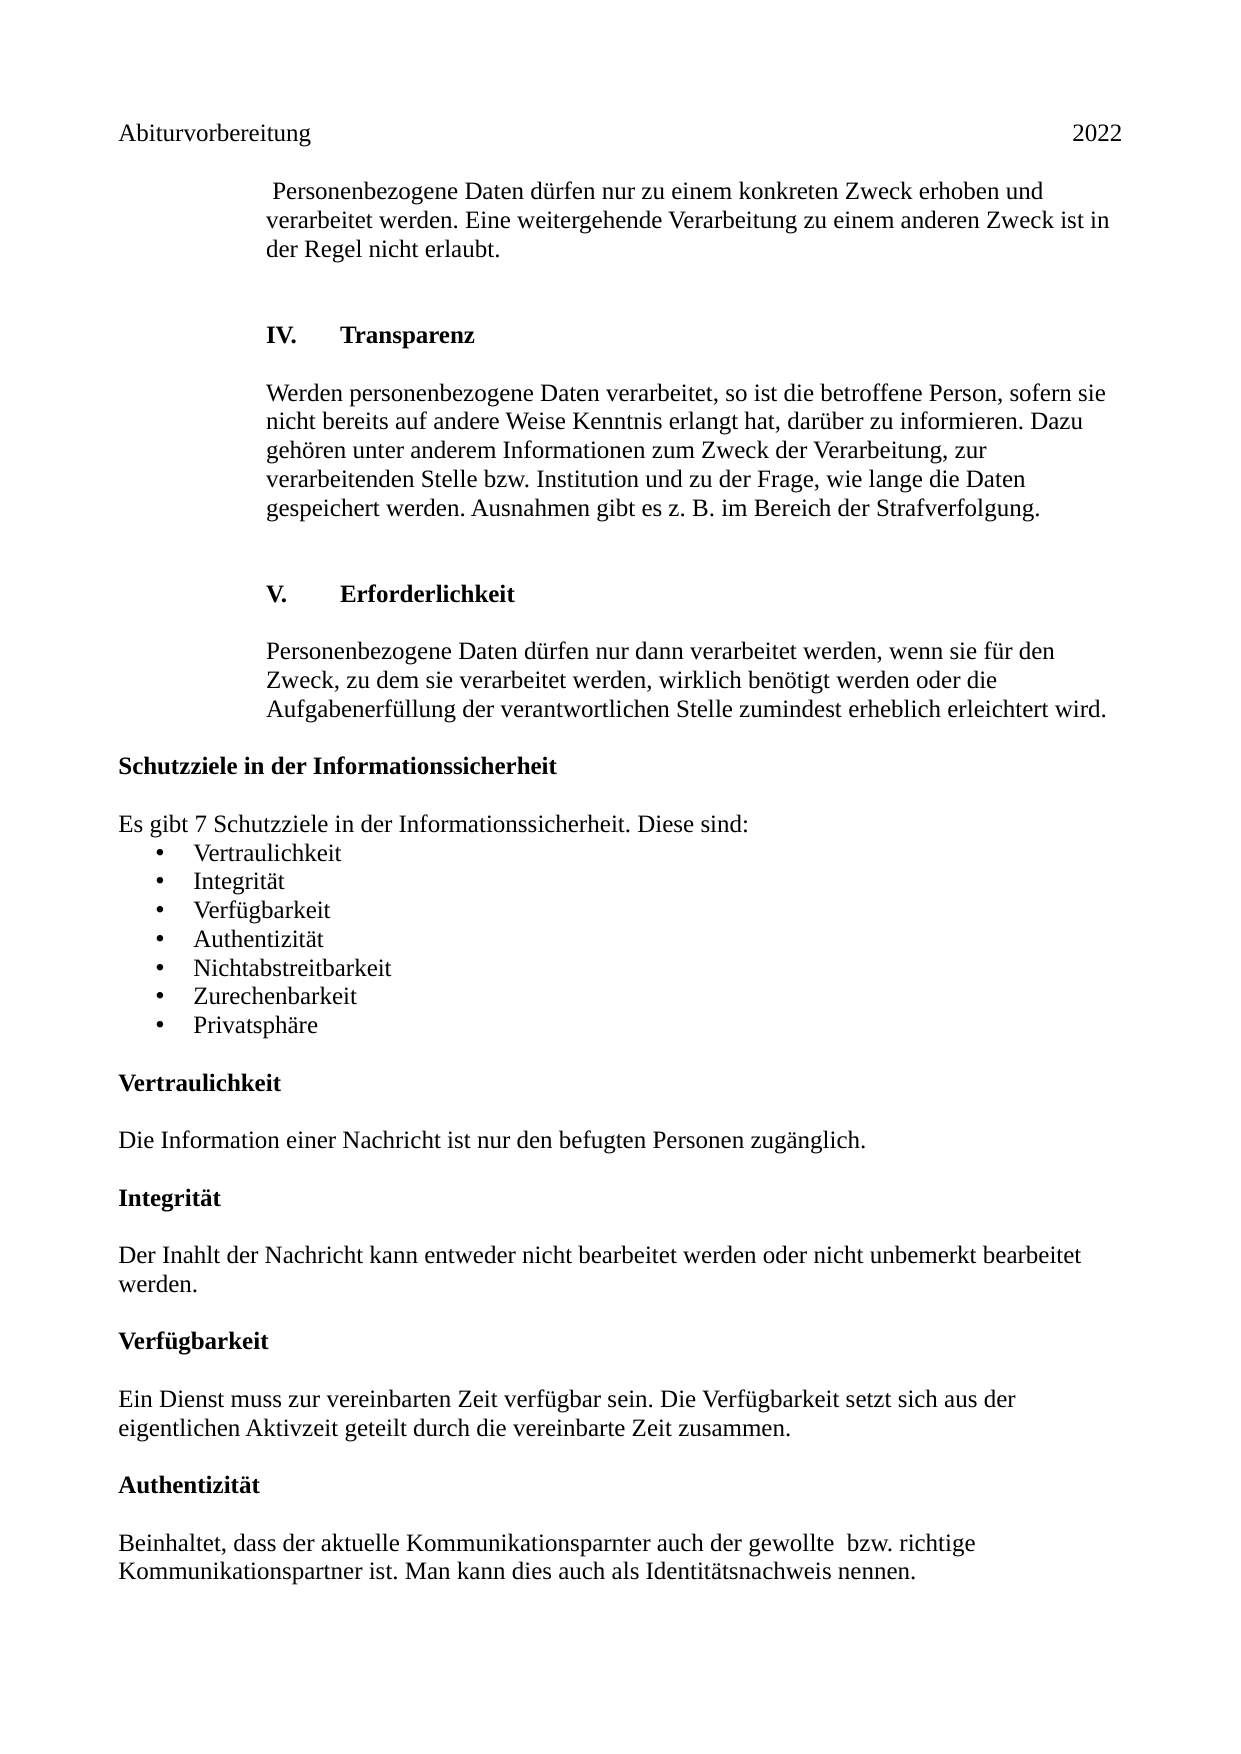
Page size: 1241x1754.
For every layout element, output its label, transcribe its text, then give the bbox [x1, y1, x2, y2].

text Ein Dienst muss zur vereinbarten Zeit verfügbar sein. Die Verfügbarkeit setzt sich aus der eigentlichen Aktivzeit geteilt durch die vereinbarte Zeit zusammen. [118, 1384, 1122, 1441]
text Personenbezogene Daten dürfen nur zu einem konkreten Zweck erhoben und verarbeitet werden. Eine weitergehende Verarbeitung zu einem anderen Zweck ist in der Regel nicht erlaubt. IV. Transparenz Werden personenbezogene Daten verarbeitet, so ist die betroffene Person, sofern sie nicht bereits auf andere Weise Kenntnis erlangt hat, darüber zu informieren. Dazu gehören unter anderem Informationen zum Zweck der Verarbeitung, zur verarbeitenden Stelle bzw. Institution und zu der Frage, wie lange die Daten gespeichert werden. Ausnahmen gibt es z. B. im Bereich der Strafverfolgung. V. Erforderlichkeit Personenbezogene Daten dürfen nur dann verarbeitet werden, wenn sie für den Zweck, zu dem sie verarbeitet werden, wirklich benötigt werden oder die Aufgabenerfüllung der verantwortlichen Stelle zumindest erheblich erleichtert wird. [118, 176, 1122, 723]
text Schutzziele in der Informationssicherheit [118, 751, 1122, 780]
text Es gibt 7 Schutzziele in der Informationssicherheit. Diese sind: [118, 809, 1122, 838]
text Die Information einer Nachricht ist nur den befugten Personen zugänglich. [118, 1125, 1122, 1154]
list Zurechenbarkeit [156, 981, 1122, 1010]
list Nichtabstreitbarkeit [156, 953, 1122, 981]
text Vertraulichkeit [118, 1068, 1122, 1096]
text Integrität [118, 1183, 1122, 1211]
list Vertraulichkeit [156, 838, 1122, 866]
list Authentizität [156, 924, 1122, 953]
text Verfügbarkeit [118, 1326, 1122, 1355]
list Integrität [156, 866, 1122, 895]
text Der Inahlt der Nachricht kann entweder nicht bearbeitet werden oder nicht unbemerkt bearbeitet werden. [118, 1240, 1122, 1298]
list Privatsphäre [156, 1010, 1122, 1039]
list Verfügbarkeit [156, 895, 1122, 924]
text Authentizität [118, 1470, 1122, 1499]
text Beinhaltet, dass der aktuelle Kommunikationsparnter auch der gewollte bzw. richtige Kommunikationspartner ist. Man kann dies auch als Identitätsnachweis nennen. [118, 1528, 1122, 1585]
